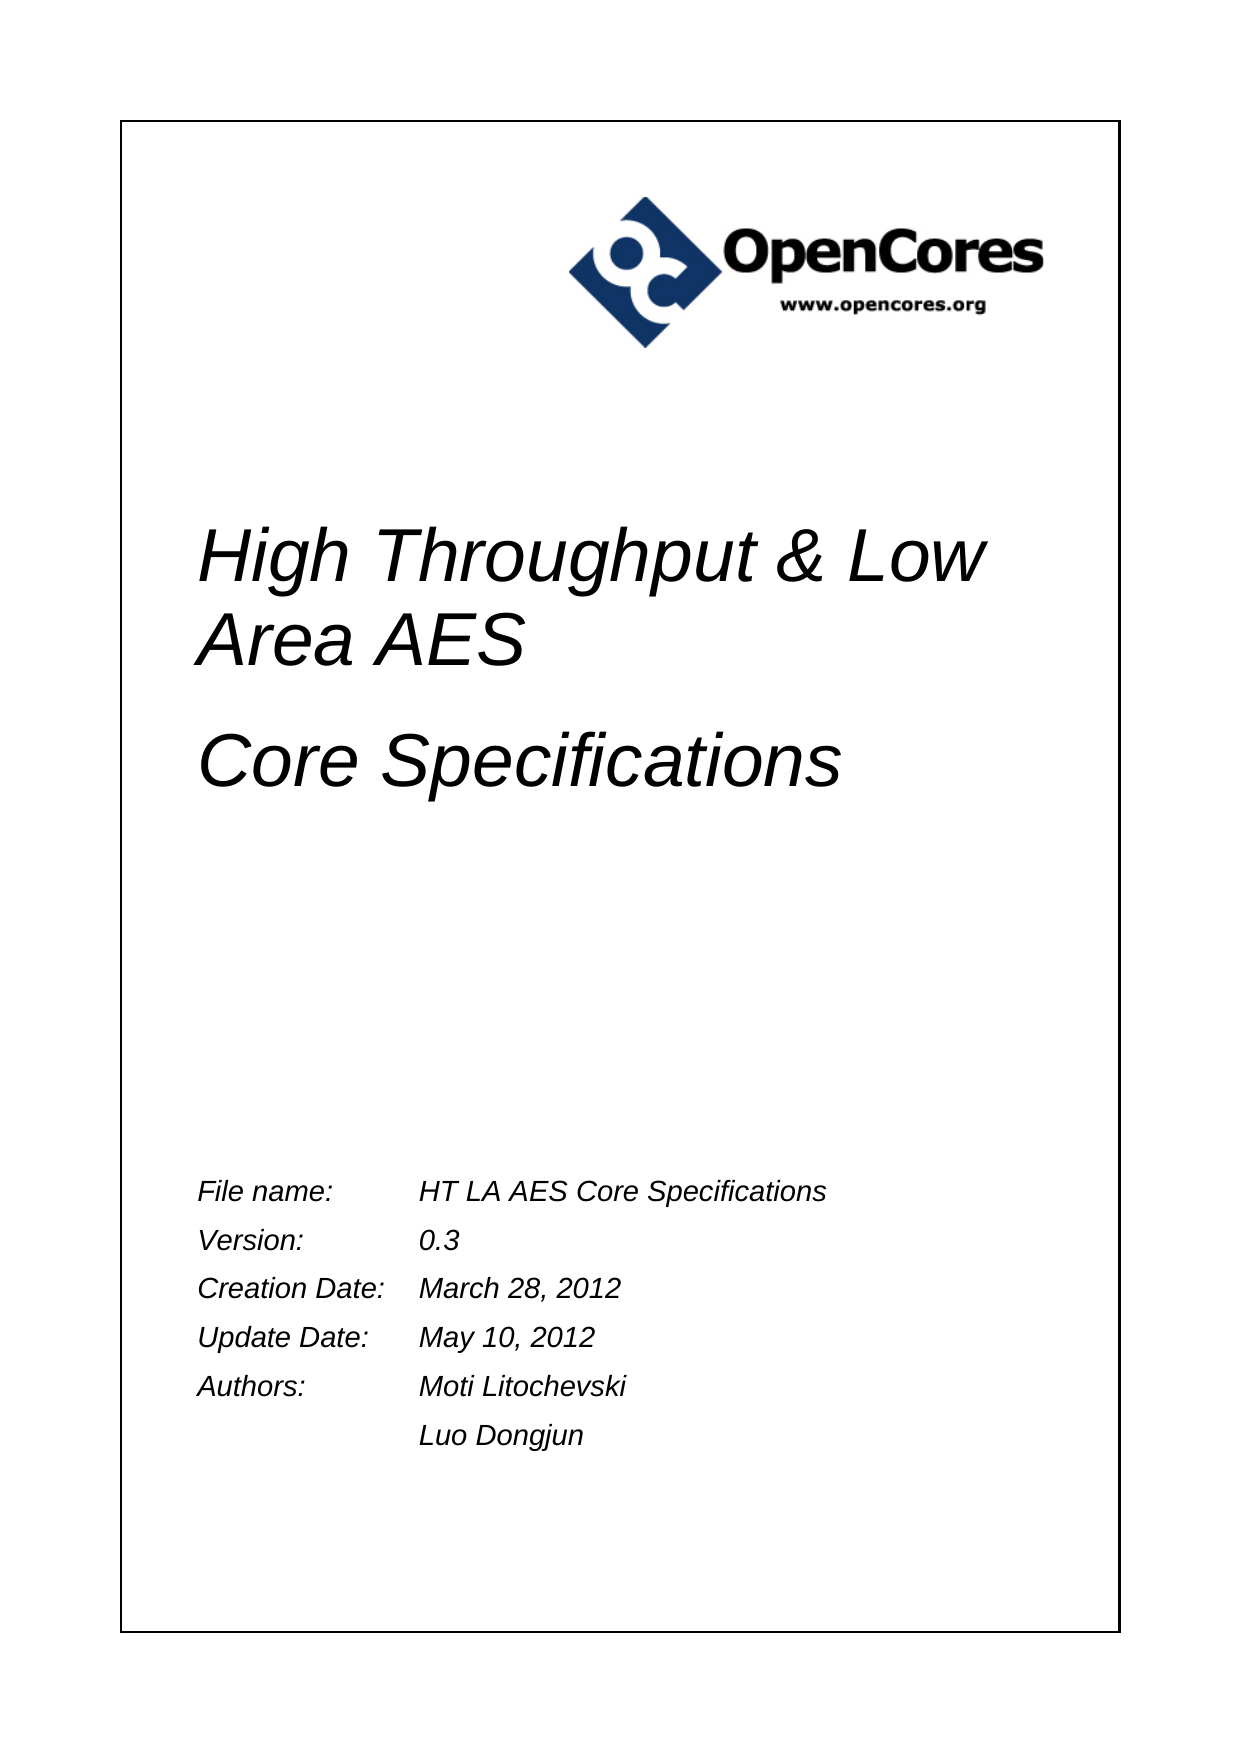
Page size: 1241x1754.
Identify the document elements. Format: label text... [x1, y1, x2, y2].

text High Throughput & Low Area AES [197, 514, 1043, 681]
text Core Specifications [197, 718, 1043, 802]
picture [569, 197, 1044, 348]
text Creation Date: March 28, 2012 [197, 1272, 1043, 1305]
text Authors: Moti Litochevski [197, 1370, 1043, 1403]
text File name: HT LA AES Core Specifications [197, 1175, 1043, 1207]
text Luo Dongjun [197, 1419, 1043, 1452]
text Update Date: May 10, 2012 [197, 1321, 1043, 1354]
text Version: 0.3 [197, 1224, 1043, 1256]
